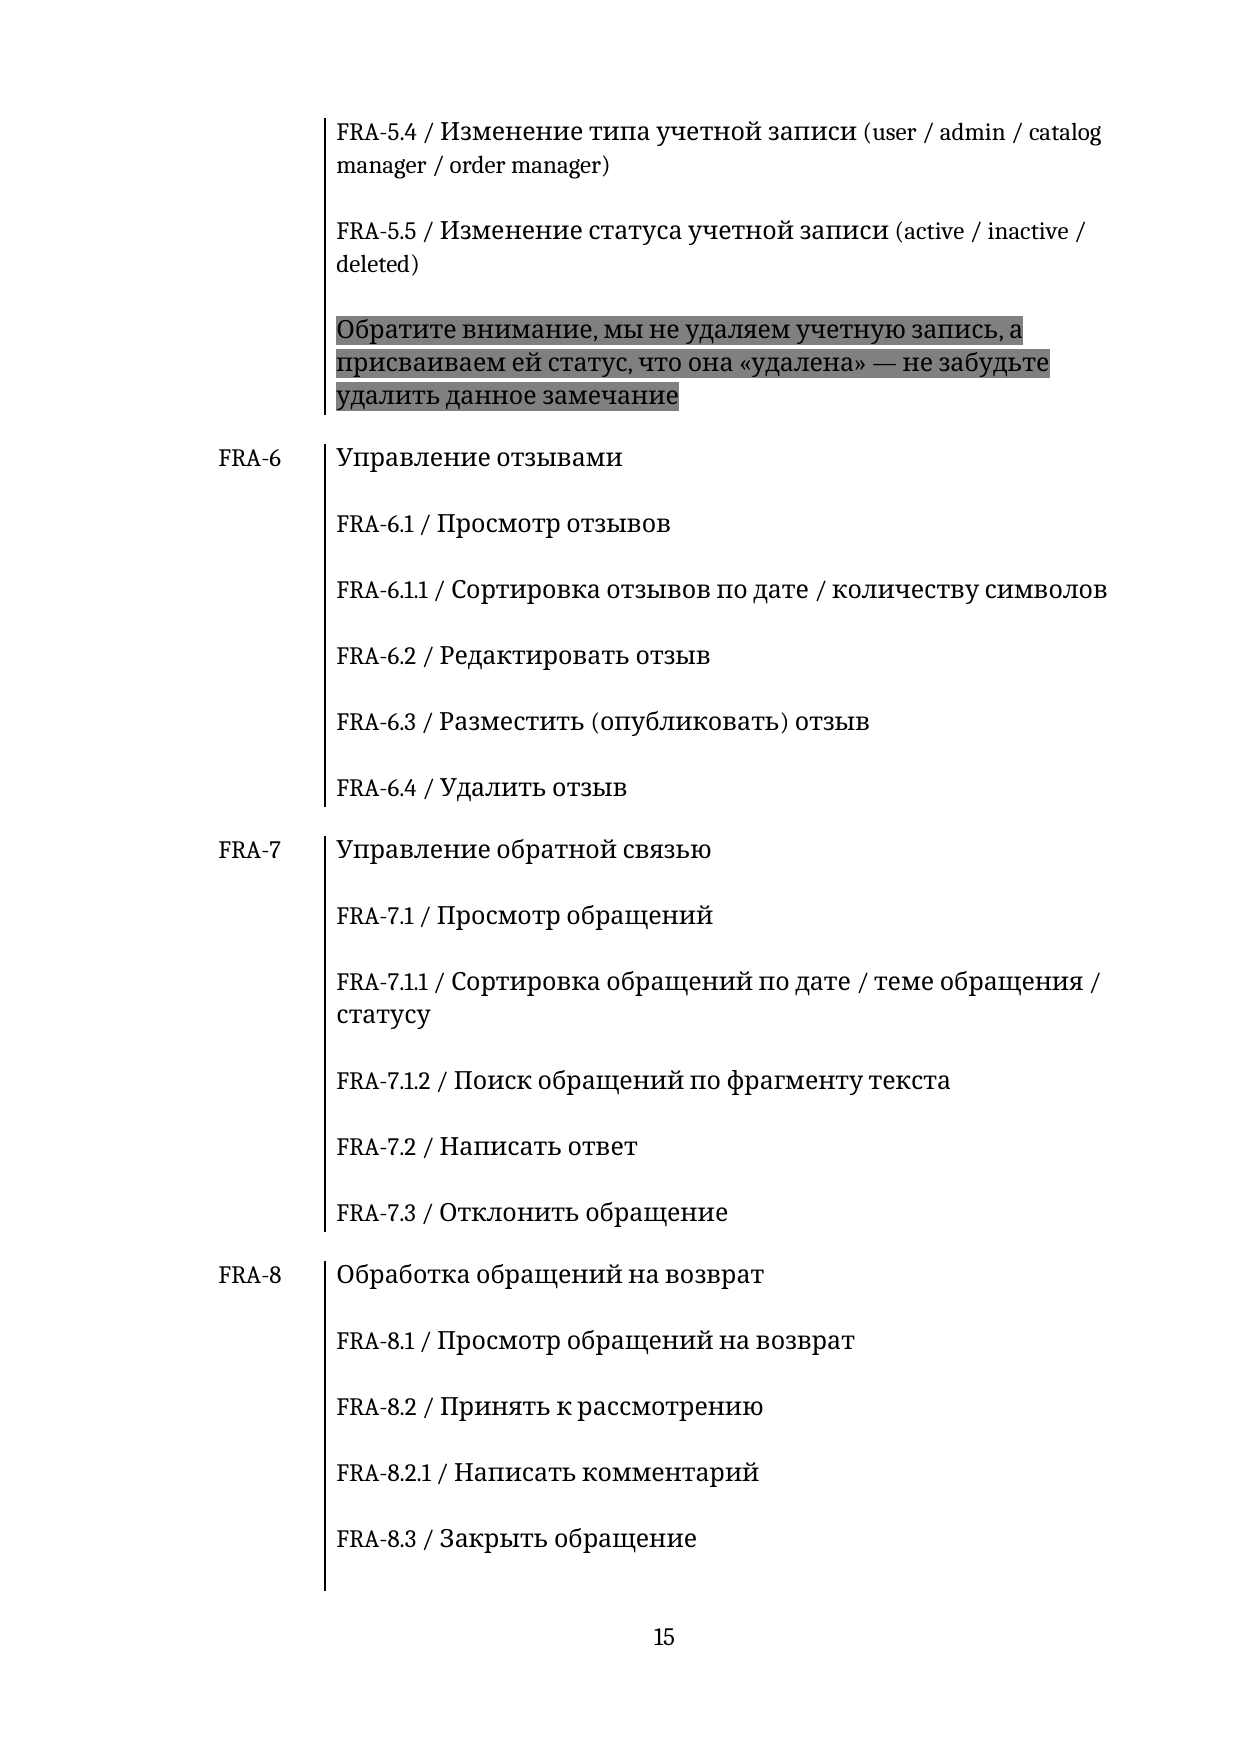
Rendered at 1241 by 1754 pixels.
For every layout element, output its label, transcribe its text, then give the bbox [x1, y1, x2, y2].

table_header Обработка обращений на возврат FRA-8.1 / Просмотр обращений на возврат FRA-8.2 / Принять к рассмотрению FRA-8.2.1 / Написать комментарий FRA-8.3 / Закрыть обращение [326, 1261, 1151, 1591]
table_header FRA-7 [207, 836, 324, 1232]
table_header Управление отзывами FRA-6.1 / Просмотр отзывов FRA-6.1.1 / Сортировка отзывов по дате / количеству символов FRA-6.2 / Редактировать отзыв FRA-6.3 / Разместить (опубликовать) отзыв FRA-6.4 / Удалить отзыв [326, 444, 1151, 807]
table_header FRA-6 [207, 444, 324, 807]
table_header FRA-5.4 / Изменение типа учетной записи (user / admin / catalog manager / order manager) FRA-5.5 / Изменение статуса учетной записи (active / inactive / deleted) Обратите внимание, мы не удаляем учетную запись, а присваиваем ей статус, что она «удалена» — не забудьте удалить данное замечание [326, 118, 1151, 415]
table_header Управление обратной связью FRA-7.1 / Просмотр обращений FRA-7.1.1 / Сортировка обращений по дате / теме обращения / статусу FRA-7.1.2 / Поиск обращений по фрагменту текста FRA-7.2 / Написать ответ FRA-7.3 / Отклонить обращение [326, 836, 1151, 1232]
table_header FRA-8 [207, 1261, 324, 1591]
table_header [207, 118, 324, 415]
